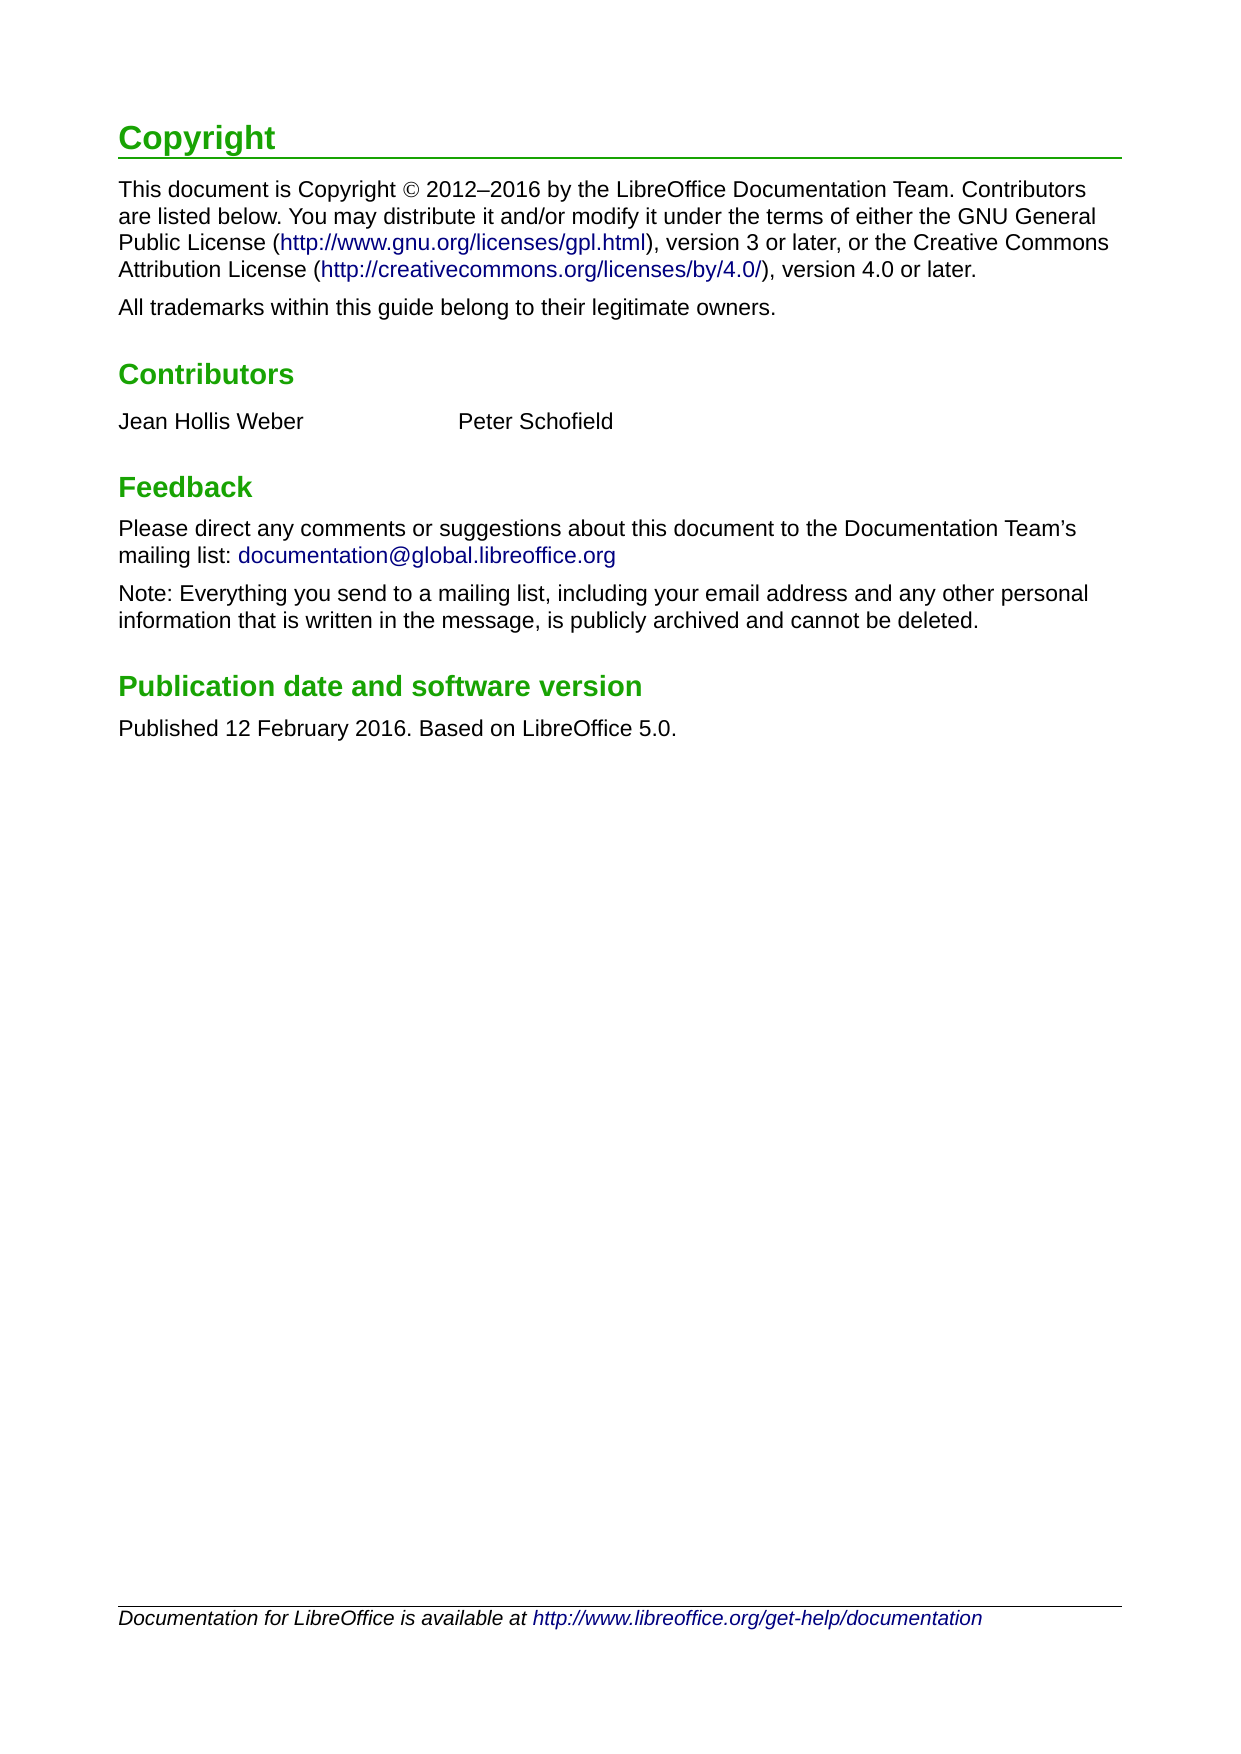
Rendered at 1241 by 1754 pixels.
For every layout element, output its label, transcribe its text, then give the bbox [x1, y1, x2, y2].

subtitle Copyright [118, 118, 1122, 157]
text Note: Everything you send to a mailing list, including your email address and any other personal information that is written in the message, is publicly archived and cannot be deleted. [118, 580, 1122, 633]
text This document is Copyright © 2012–2016 by the LibreOffice Documentation Team. Contributors are listed below. You may distribute it and/or modify it under the terms of either the GNU General Public License (http://www.gnu.org/licenses/gpl.html), version 3 or later, or the Creative Commons Attribution License (http://creativecommons.org/licenses/by/4.0/), version 4.0 or later. [118, 176, 1122, 282]
subtitle Contributors [118, 357, 1122, 390]
subtitle Publication date and software version [118, 669, 1122, 703]
text All trademarks within this guide belong to their legitimate owners. [118, 294, 1122, 321]
text Published 12 February 2016. Based on LibreOffice 5.0. [118, 714, 1122, 741]
table_header [789, 408, 1122, 434]
table_header Jean Hollis Weber [118, 408, 458, 434]
table_header Peter Schofield [458, 408, 789, 434]
text Please direct any comments or suggestions about this document to the Documentation Team’s mailing list: documentation@global.libreoffice.org [118, 515, 1122, 568]
subtitle Feedback [118, 470, 1122, 503]
